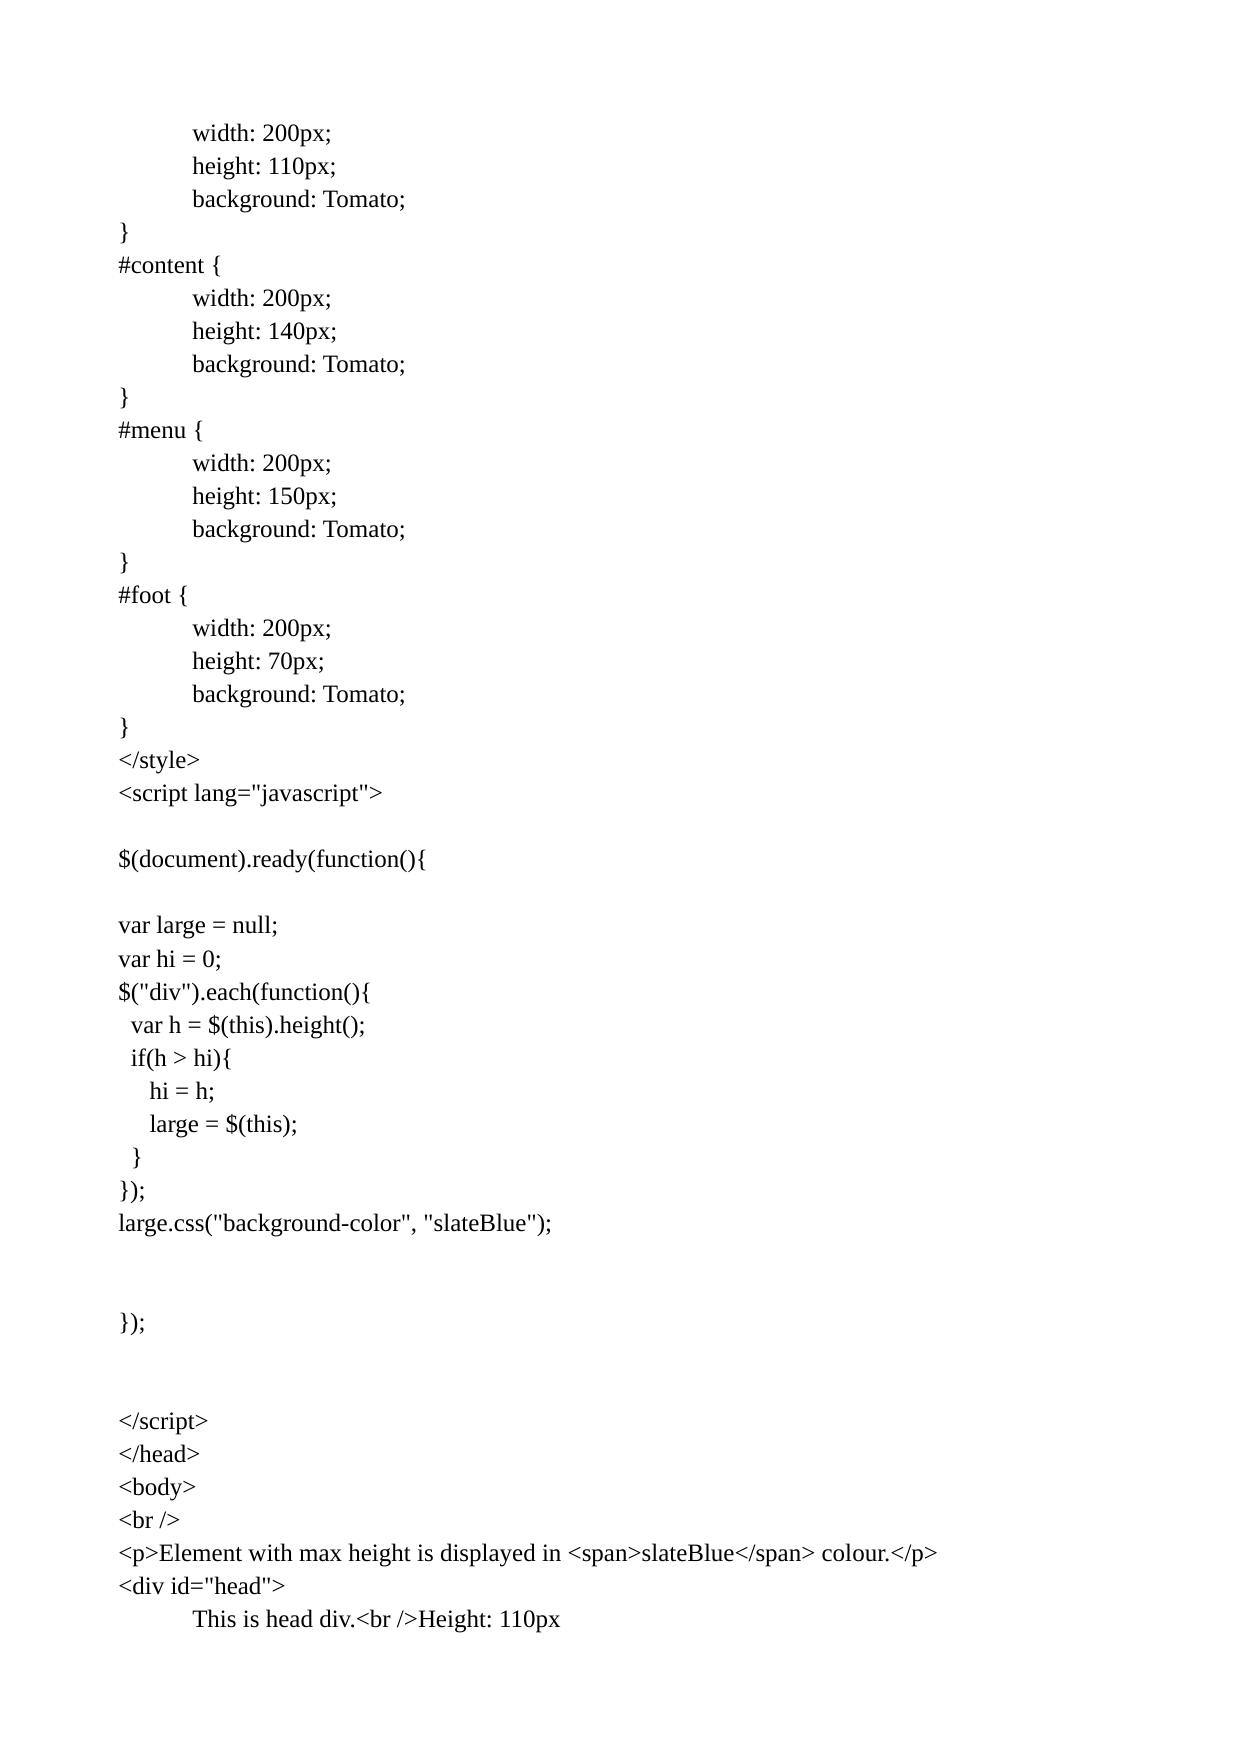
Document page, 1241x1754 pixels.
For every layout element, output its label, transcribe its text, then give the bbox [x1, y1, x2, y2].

text var h = $(this).height(); [118, 1010, 1122, 1038]
text if(h > hi){ [118, 1043, 1122, 1071]
text background: Tomato; [118, 514, 1122, 543]
text } [118, 382, 1122, 411]
text } [118, 217, 1122, 246]
text <script lang="javascript"> [118, 778, 1122, 807]
text } [118, 712, 1122, 741]
text }); [118, 1307, 1122, 1336]
text }); [118, 1175, 1122, 1203]
text large = $(this); [118, 1109, 1122, 1137]
text hi = h; [118, 1076, 1122, 1104]
text $("div").each(function(){ [118, 977, 1122, 1005]
text } [118, 1142, 1122, 1171]
text #content { [118, 250, 1122, 279]
text #menu { [118, 415, 1122, 444]
text <br /> [118, 1505, 1122, 1534]
text height: 140px; [118, 316, 1122, 345]
text </head> [118, 1439, 1122, 1468]
text large.css("background-color", "slateBlue"); [118, 1208, 1122, 1237]
text background: Tomato; [118, 679, 1122, 708]
text width: 200px; [118, 448, 1122, 477]
text $(document).ready(function(){ [118, 844, 1122, 873]
text </script> [118, 1406, 1122, 1435]
text width: 200px; [118, 613, 1122, 642]
text This is head div.<br />Height: 110px [118, 1604, 1122, 1633]
text width: 200px; [118, 118, 1122, 147]
text height: 150px; [118, 481, 1122, 510]
text var large = null; [118, 911, 1122, 939]
text width: 200px; [118, 283, 1122, 312]
text <p>Element with max height is displayed in <span>slateBlue</span> colour.</p> [118, 1538, 1122, 1567]
text height: 110px; [118, 151, 1122, 180]
text var hi = 0; [118, 944, 1122, 972]
text </style> [118, 746, 1122, 774]
text height: 70px; [118, 646, 1122, 675]
text background: Tomato; [118, 349, 1122, 378]
text #foot { [118, 580, 1122, 609]
text <div id="head"> [118, 1571, 1122, 1600]
text <body> [118, 1472, 1122, 1501]
text } [118, 547, 1122, 576]
text background: Tomato; [118, 184, 1122, 213]
